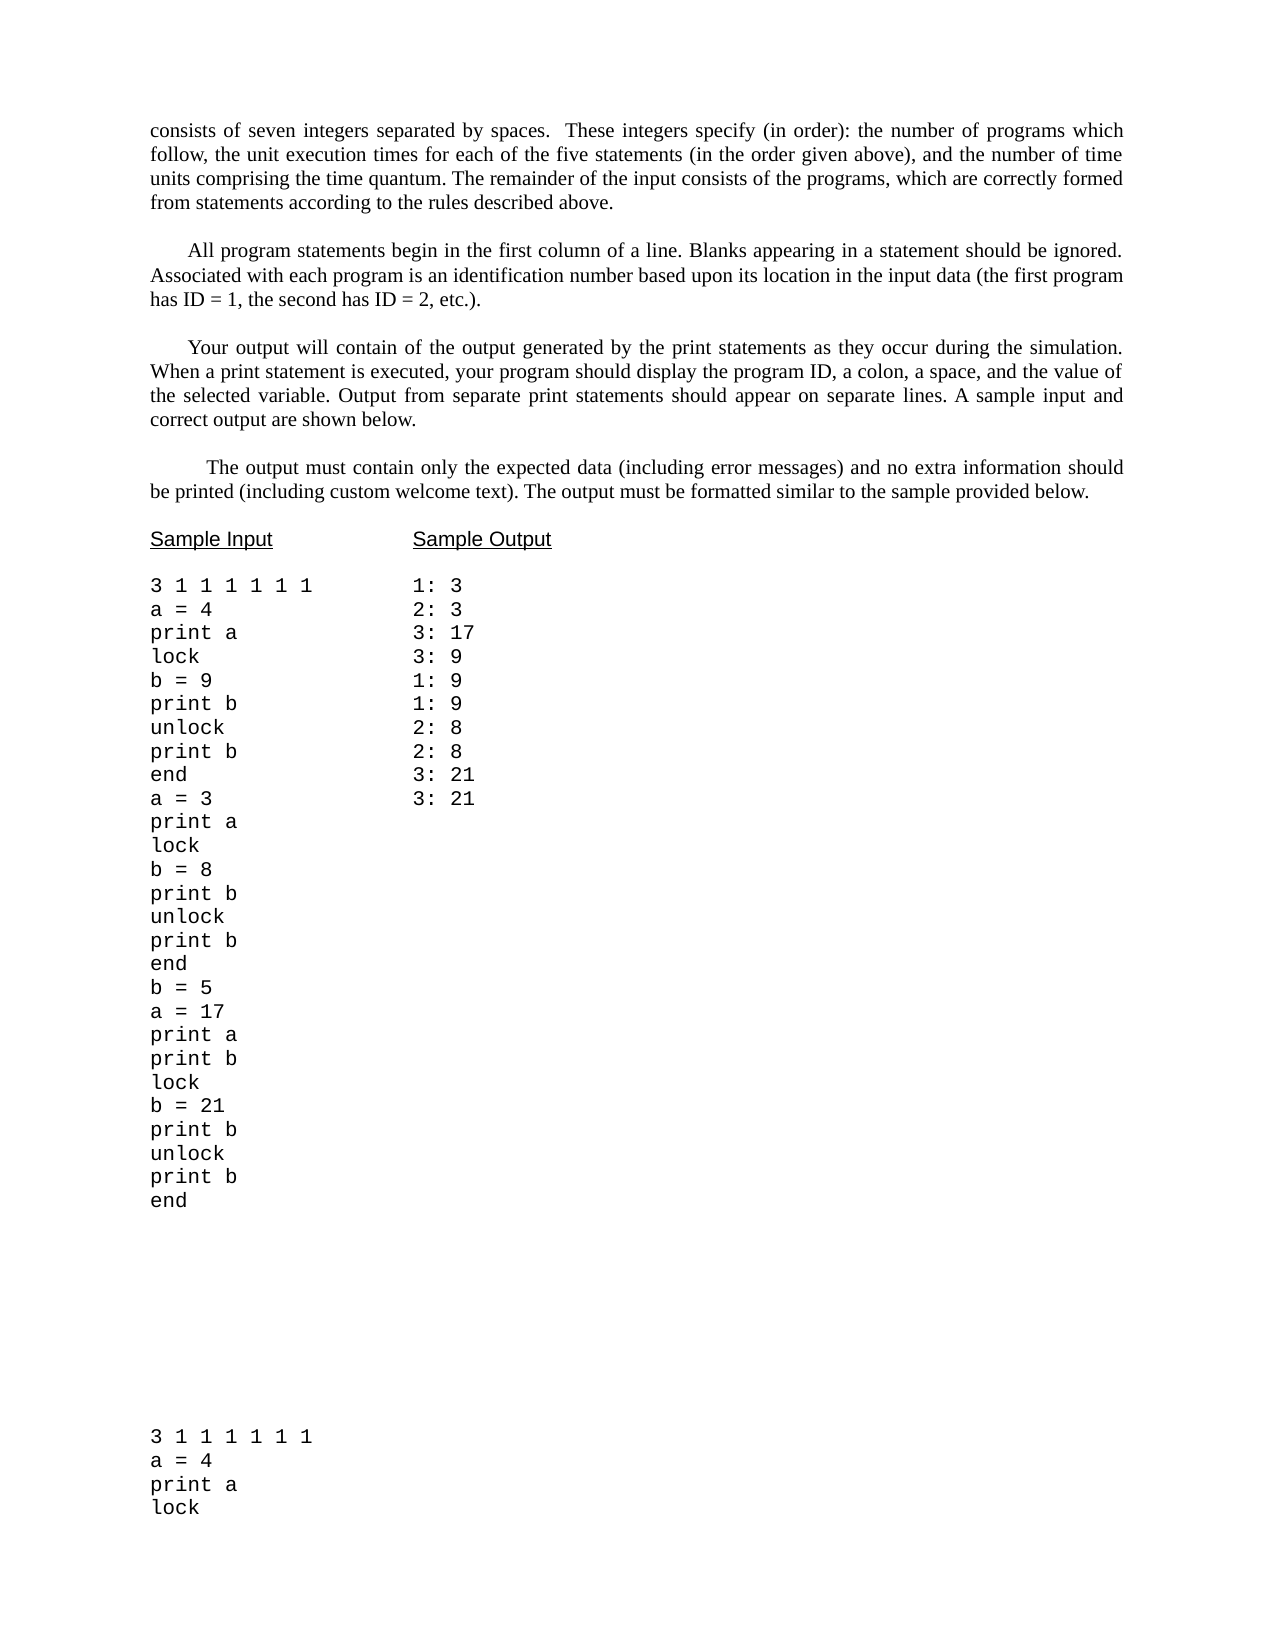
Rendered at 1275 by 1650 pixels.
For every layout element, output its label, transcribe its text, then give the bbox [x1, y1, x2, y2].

text The output must contain only the expected data (including error messages) and no extra information should be printed (including custom welcome text). The output must be formatted similar to the sample provided below. [150, 455, 1125, 503]
text print a 3: 17 [150, 622, 1125, 646]
text Sample Input Sample Output [150, 527, 1125, 551]
text b = 5 [150, 977, 1125, 1001]
text Your output will contain of the output generated by the print statements as they occur during the simulation. When a print statement is executed, your program should display the program ID, a colon, a space, and the value of the selected variable. Output from separate print statements should appear on separate lines. A sample input and correct output are shown below. [150, 335, 1125, 431]
text print b [150, 1119, 1125, 1143]
text unlock [150, 906, 1125, 930]
text b = 8 [150, 859, 1125, 882]
text print b [150, 930, 1125, 953]
text b = 21 [150, 1095, 1125, 1119]
text All program statements begin in the first column of a line. Blanks appearing in a statement should be ignored. Associated with each program is an identification number based upon its location in the input data (the first program has ID = 1, the second has ID = 2, etc.). [150, 238, 1125, 311]
text end [150, 953, 1125, 977]
text a = 4 [150, 1450, 1125, 1474]
text a = 3 3: 21 [150, 788, 1125, 812]
text end 3: 21 [150, 764, 1125, 788]
text lock [150, 835, 1125, 859]
text lock 3: 9 [150, 646, 1125, 670]
text end [150, 1190, 1125, 1213]
text 3 1 1 1 1 1 1 [150, 1426, 1125, 1450]
text a = 17 [150, 1001, 1125, 1024]
text print a [150, 1474, 1125, 1497]
text unlock 2: 8 [150, 717, 1125, 741]
text print a [150, 1024, 1125, 1048]
text a = 4 2: 3 [150, 599, 1125, 622]
text print b [150, 1048, 1125, 1072]
text unlock [150, 1143, 1125, 1166]
text print b [150, 882, 1125, 906]
text consists of seven integers separated by spaces. These integers specify (in order): the number of programs which follow, the unit execution times for each of the five statements (in the order given above), and the number of time units comprising the time quantum. The remainder of the input consists of the programs, which are correctly formed from statements according to the rules described above. [150, 118, 1125, 214]
text print b 1: 9 [150, 693, 1125, 717]
text print b 2: 8 [150, 741, 1125, 764]
text print a [150, 812, 1125, 835]
text print b [150, 1166, 1125, 1190]
text b = 9 1: 9 [150, 670, 1125, 693]
text lock [150, 1497, 1125, 1521]
text 3 1 1 1 1 1 1 1: 3 [150, 575, 1125, 599]
text lock [150, 1072, 1125, 1095]
